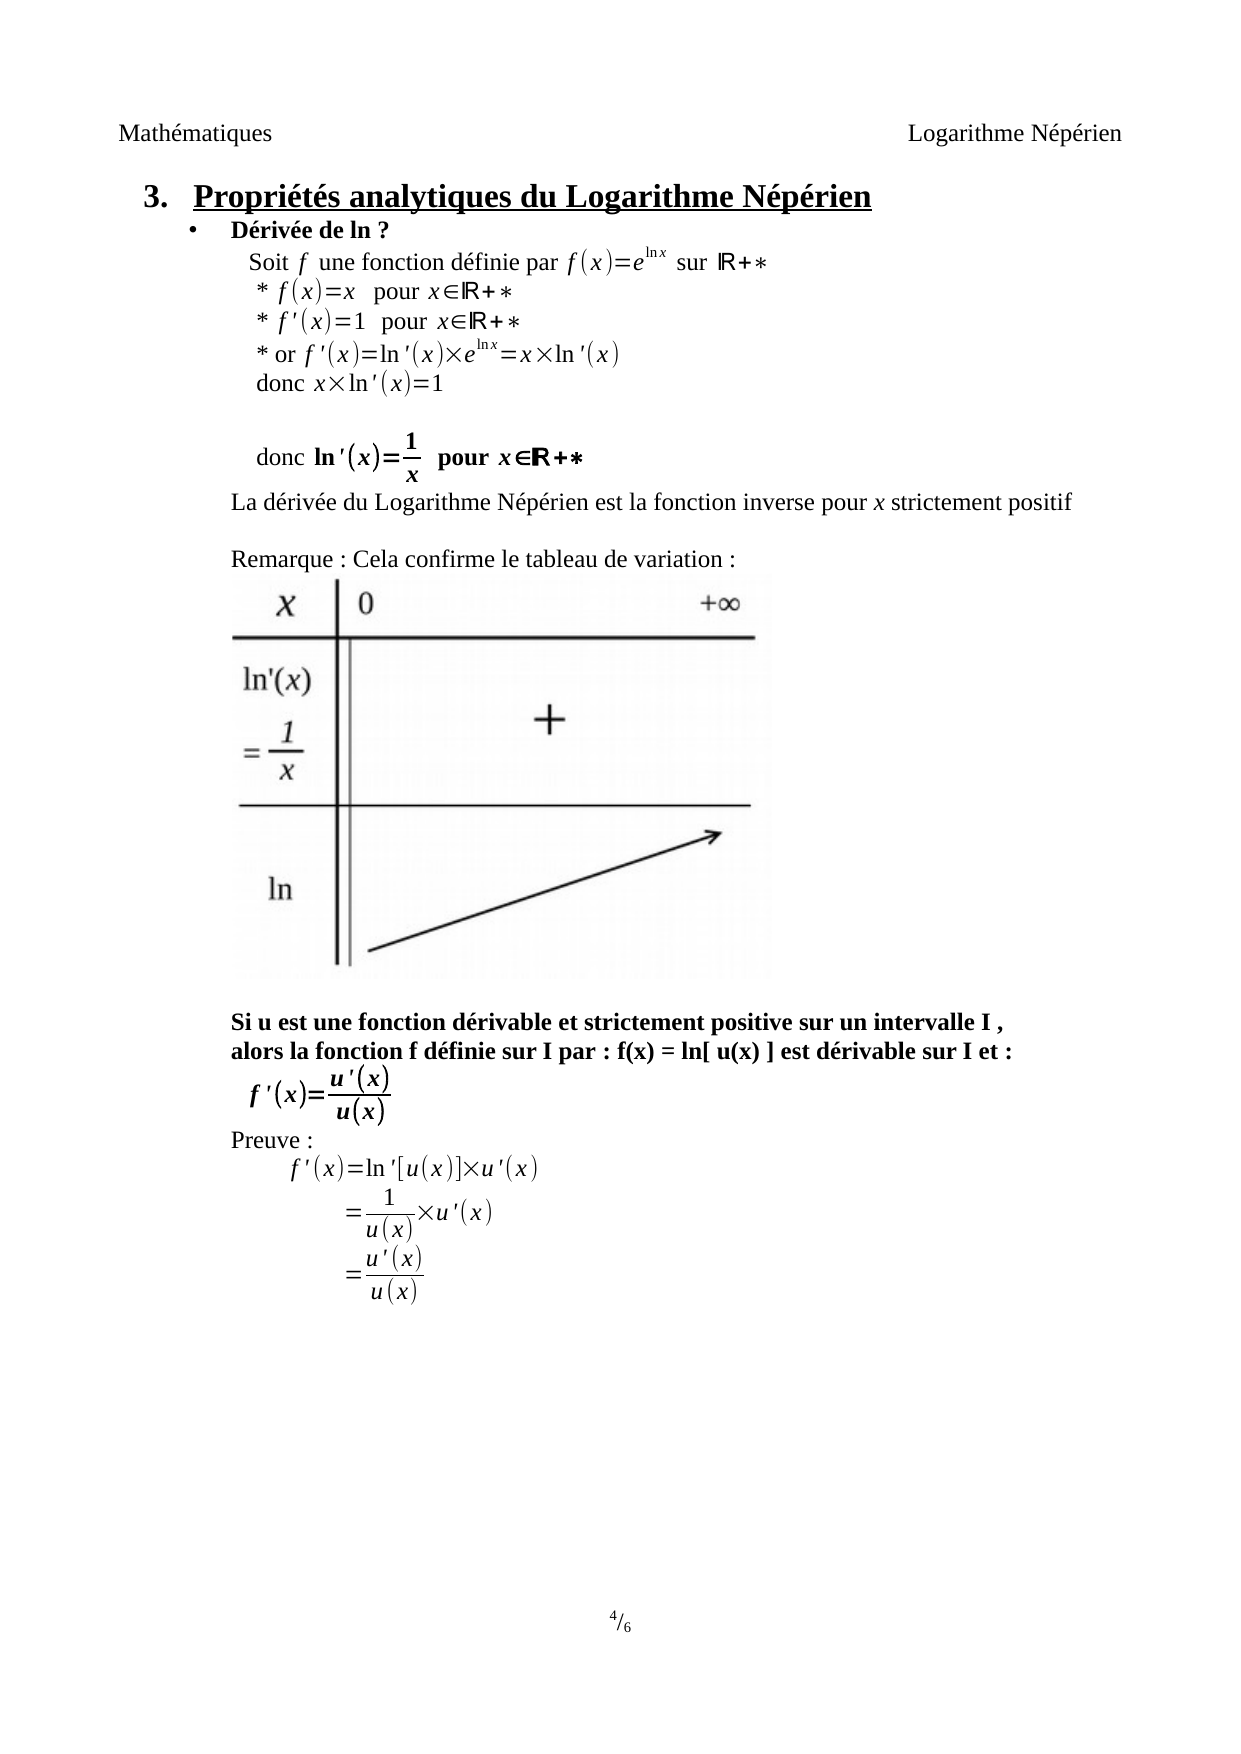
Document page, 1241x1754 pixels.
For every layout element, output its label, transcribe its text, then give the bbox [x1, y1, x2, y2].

list Dérivée de ln ? [193, 215, 1122, 243]
picture [231, 573, 773, 979]
list Remarque : Cela confirme le tableau de variation : [193, 544, 1122, 573]
list Propriétés analytiques du Logarithme Népérien [156, 176, 1122, 215]
list Si u est une fonction dérivable et strictement positive sur un intervalle I , [193, 1007, 1122, 1036]
list La dérivée du Logarithme Népérien est la fonction inverse pour x strictement positif [193, 487, 1122, 516]
list alors la fonction f définie sur I par : f(x) = ln[ u(x) ] est dérivable sur I et : [193, 1036, 1122, 1065]
list Preuve : [193, 1126, 1122, 1154]
